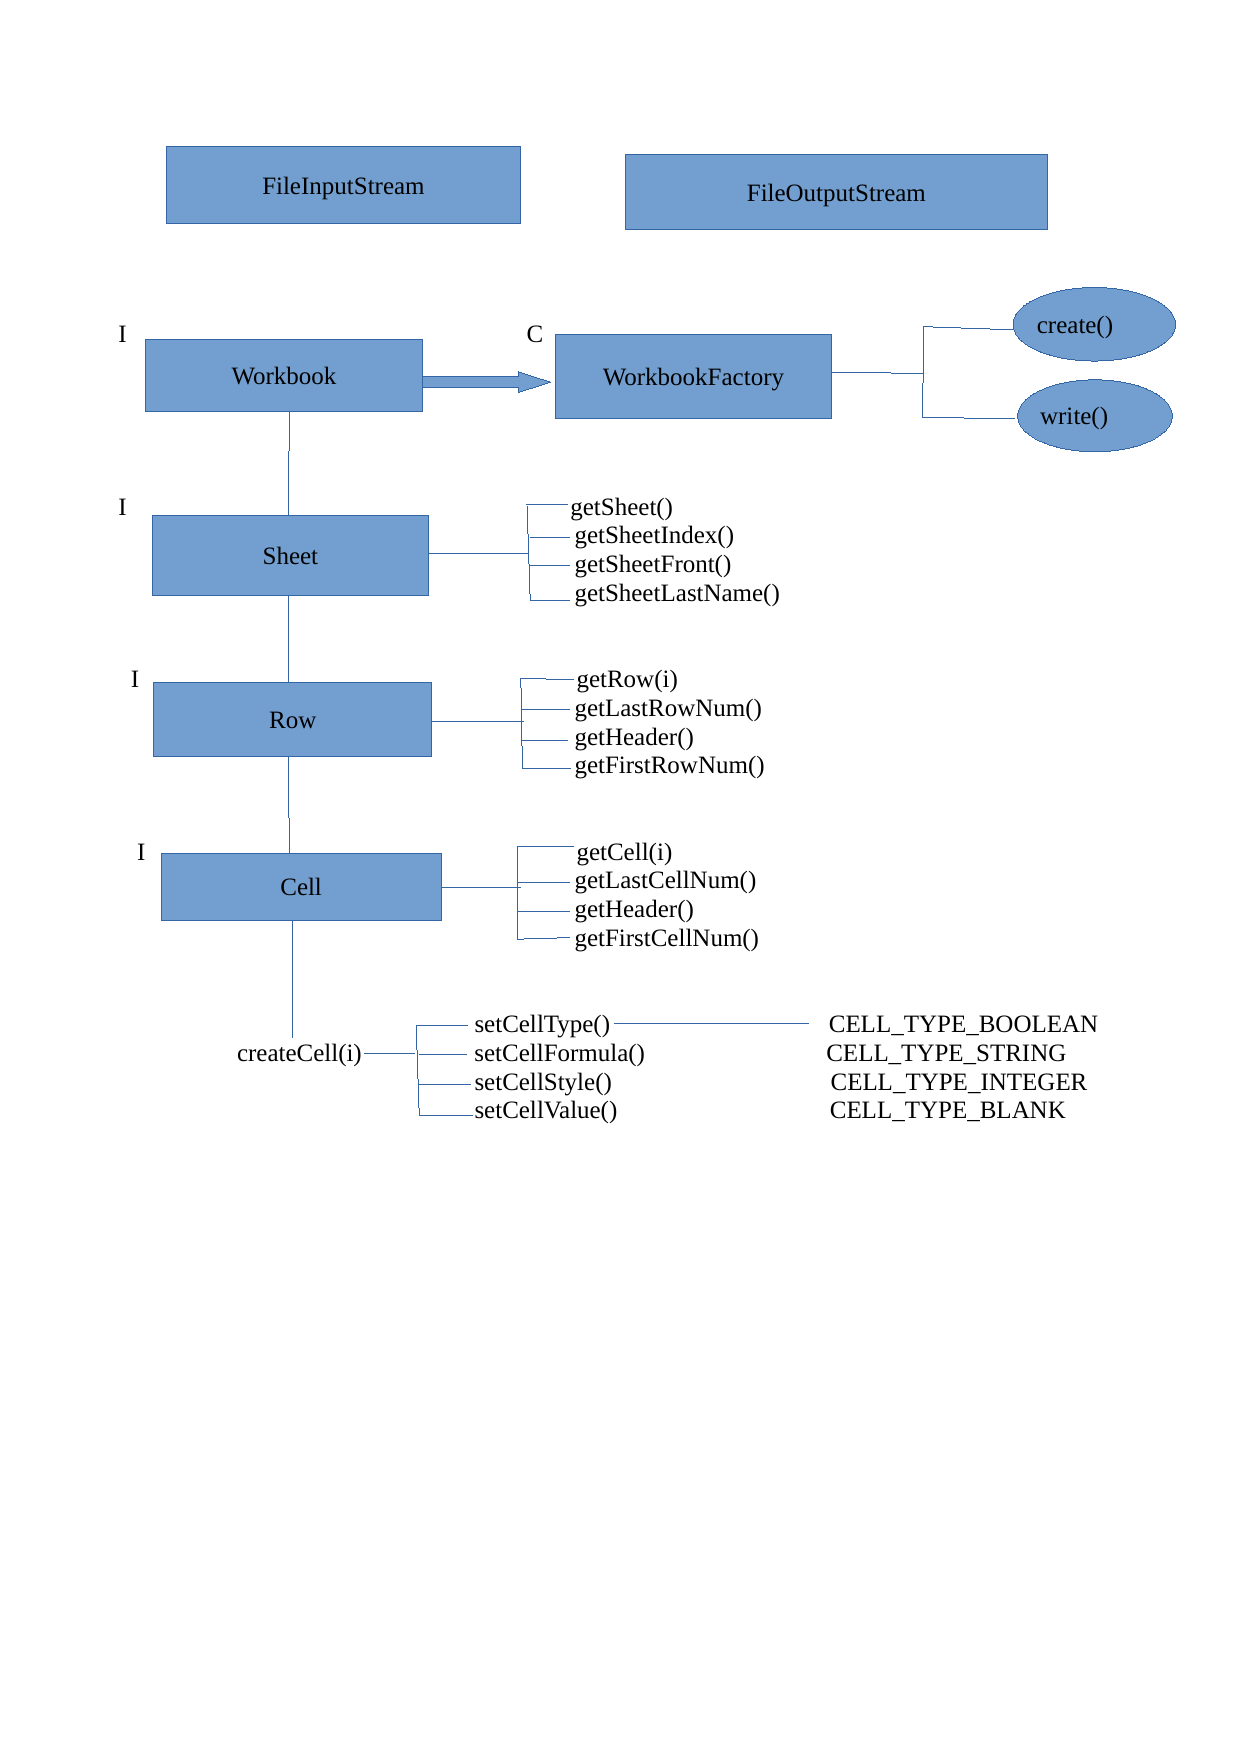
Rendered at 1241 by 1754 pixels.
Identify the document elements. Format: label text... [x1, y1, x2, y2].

text [118, 866, 161, 894]
text setCellValue() CELL_TYPE_BLANK [118, 1096, 1122, 1124]
text setCellType() CELL_TYPE_BOOLEAN [293, 1009, 1122, 1038]
text getHeader() [293, 894, 517, 923]
text [118, 1009, 292, 1038]
text getSheetIndex() [429, 521, 1122, 549]
text getLastRowNum() [522, 693, 1122, 722]
text [118, 722, 153, 751]
text getHeader() [432, 722, 1122, 751]
text setCellStyle() CELL_TYPE_INTEGER [118, 1067, 1122, 1096]
text [442, 866, 517, 887]
text [118, 549, 152, 578]
text [118, 693, 153, 722]
text getHeader() [118, 894, 292, 923]
text I [118, 492, 288, 521]
text getFirstRowNum() [289, 751, 1122, 779]
text [118, 521, 152, 549]
text getFirstCellNum() [293, 923, 1122, 952]
text I [118, 664, 288, 693]
text [442, 888, 517, 894]
text [118, 578, 288, 607]
text getLastCellNum() [518, 866, 1122, 894]
text getHeader() [518, 894, 1122, 923]
text getSheet() [289, 492, 1122, 521]
text getCell(i) [290, 837, 1122, 866]
text getSheetFront() [429, 549, 1122, 578]
text getSheetLastName() [289, 578, 1122, 607]
text createCell(i) setCellFormula() CELL_TYPE_STRING [118, 1038, 1122, 1067]
text [432, 693, 521, 721]
text [118, 923, 292, 952]
text [118, 751, 288, 779]
text I C [118, 319, 1030, 348]
text getRow(i) [289, 664, 1122, 693]
text I [118, 837, 289, 866]
